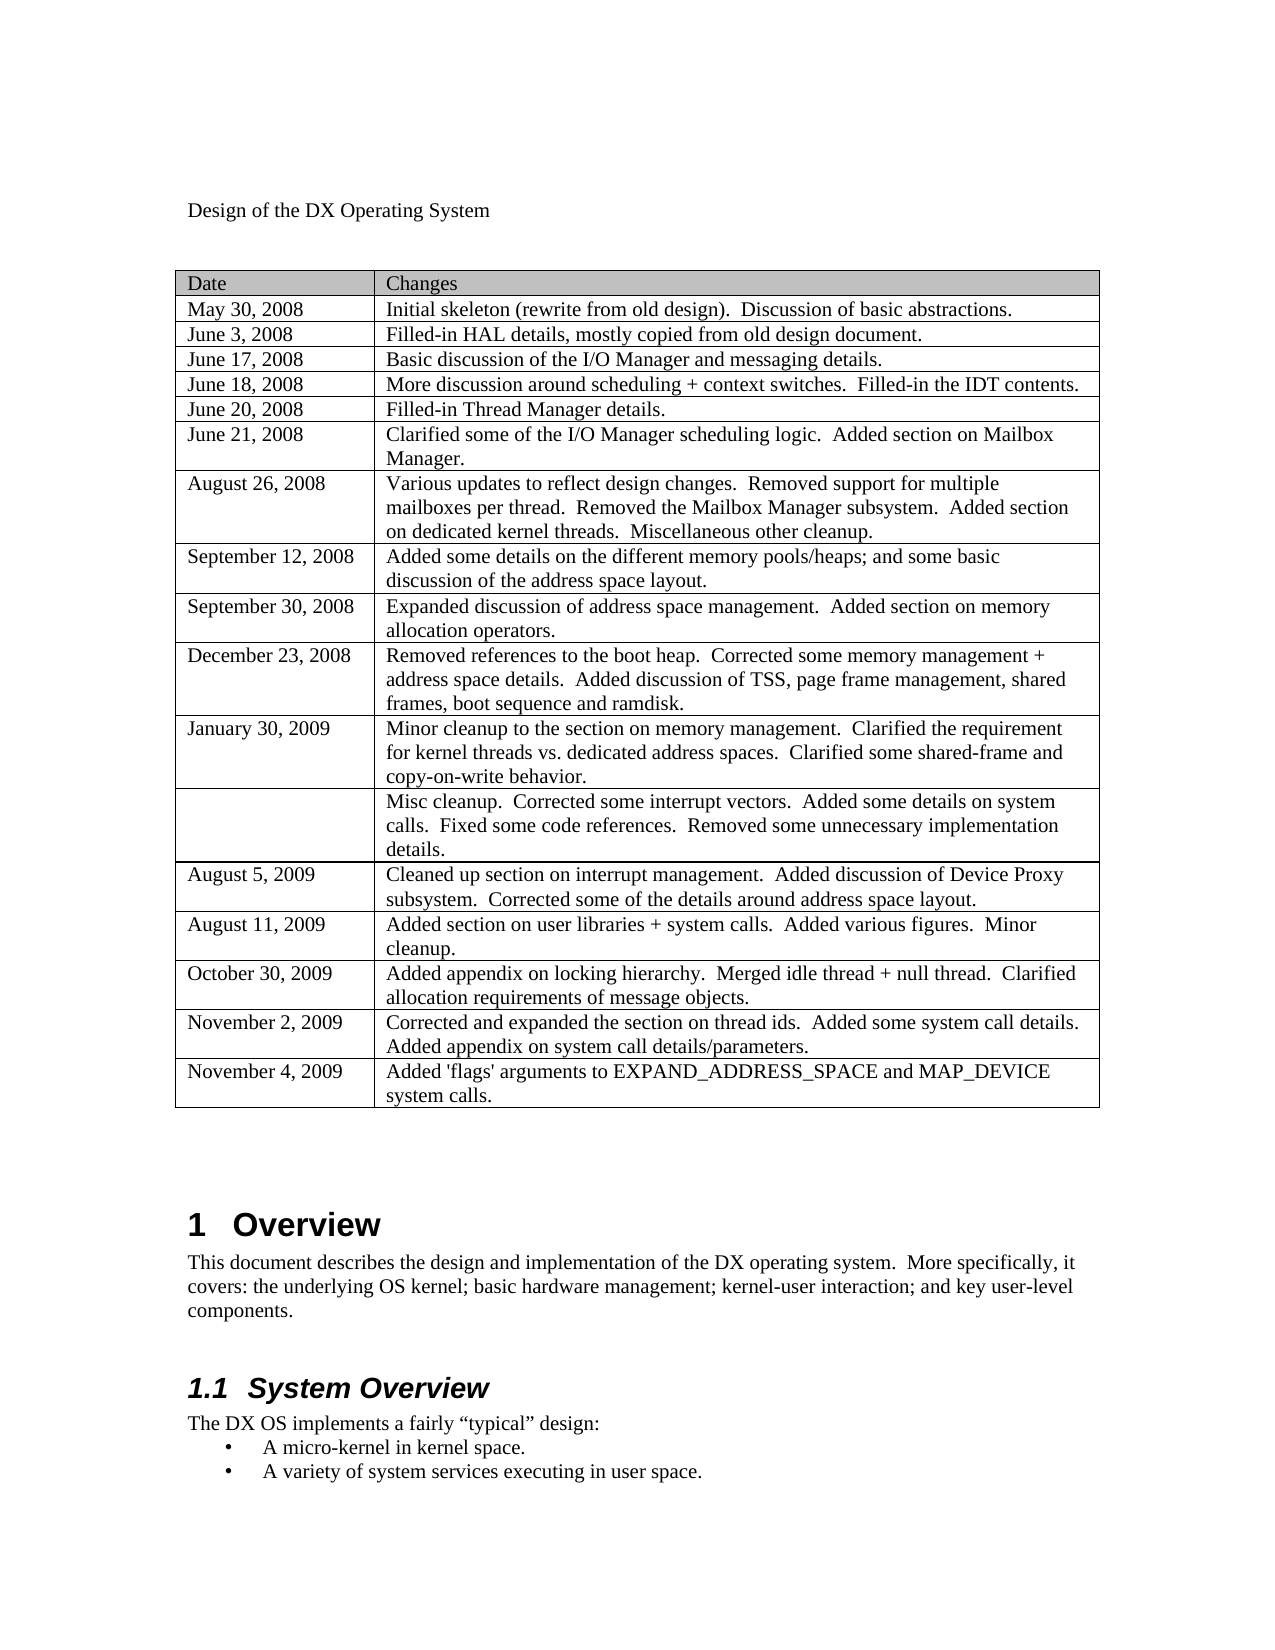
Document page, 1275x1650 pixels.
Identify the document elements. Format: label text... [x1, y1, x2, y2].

table_cell Filled-in Thread Manager details. [375, 397, 1099, 421]
table_cell Cleaned up section on interrupt management. Added discussion of Device Proxy subsystem. Corrected some of the details around address space layout. [375, 863, 1099, 911]
table_cell October 30, 2009 [176, 961, 374, 1009]
table_cell Basic discussion of the I/O Manager and messaging details. [375, 347, 1099, 371]
table_header Changes [375, 271, 1099, 295]
table_cell Various updates to reflect design changes. Removed support for multiple mailboxes per thread. Removed the Mailbox Manager subsystem. Added section on dedicated kernel threads. Miscellaneous other cleanup. [375, 471, 1099, 543]
table_cell September 12, 2008 [176, 544, 374, 592]
table_cell June 21, 2008 [176, 422, 374, 470]
table_cell Added appendix on locking hierarchy. Merged idle thread + null thread. Clarified allocation requirements of message objects. [375, 961, 1099, 1009]
table_cell Clarified some of the I/O Manager scheduling logic. Added section on Mailbox Manager. [375, 422, 1099, 470]
table_cell June 20, 2008 [176, 397, 374, 421]
table_cell Removed references to the boot heap. Corrected some memory management + address space details. Added discussion of TSS, page frame management, shared frames, boot sequence and ramdisk. [375, 643, 1099, 715]
table_cell November 4, 2009 [176, 1059, 374, 1107]
table_cell Corrected and expanded the section on thread ids. Added some system call details. Added appendix on system call details/parameters. [375, 1010, 1099, 1058]
table_cell Misc cleanup. Corrected some interrupt vectors. Added some details on system calls. Fixed some code references. Removed some unnecessary implementation details. [375, 789, 1099, 861]
text This document describes the design and implementation of the DX operating system. More specifically, it covers: the underlying OS kernel; basic hardware management; kernel-user interaction; and key user-level components. [187, 1250, 1087, 1322]
table_cell May 30, 2008 [176, 296, 374, 321]
table_cell June 3, 2008 [176, 322, 374, 346]
table_cell August 11, 2009 [176, 912, 374, 960]
table_cell November 2, 2009 [176, 1010, 374, 1058]
text The DX OS implements a fairly “typical” design: [187, 1411, 1087, 1435]
table_cell December 23, 2008 [176, 643, 374, 715]
table_cell Minor cleanup to the section on memory management. Clarified the requirement for kernel threads vs. dedicated address spaces. Clarified some shared-frame and copy-on-write behavior. [375, 716, 1099, 788]
table_cell Filled-in HAL details, mostly copied from old design document. [375, 322, 1099, 346]
subtitle Overview [187, 1205, 1087, 1244]
list A micro-kernel in kernel space. [225, 1435, 1087, 1459]
table_cell Added 'flags' arguments to EXPAND_ADDRESS_SPACE and MAP_DEVICE system calls. [375, 1059, 1099, 1107]
list A variety of system services executing in user space. [225, 1459, 1087, 1483]
table_cell June 18, 2008 [176, 372, 374, 396]
table_cell [176, 789, 374, 861]
table_cell Expanded discussion of address space management. Added section on memory allocation operators. [375, 594, 1099, 642]
table_cell January 30, 2009 [176, 716, 374, 788]
table_cell August 5, 2009 [176, 863, 374, 911]
subtitle System Overview [187, 1371, 1087, 1405]
table_cell Added some details on the different memory pools/heaps; and some basic discussion of the address space layout. [375, 544, 1099, 592]
table_cell September 30, 2008 [176, 594, 374, 642]
table_header Date [176, 271, 374, 295]
table_cell Added section on user libraries + system calls. Added various figures. Minor cleanup. [375, 912, 1099, 960]
table_cell August 26, 2008 [176, 471, 374, 543]
table_cell Initial skeleton (rewrite from old design). Discussion of basic abstractions. [375, 296, 1099, 321]
table_cell More discussion around scheduling + context switches. Filled-in the IDT contents. [375, 372, 1099, 396]
text Design of the DX Operating System [187, 198, 1087, 222]
table_cell June 17, 2008 [176, 347, 374, 371]
